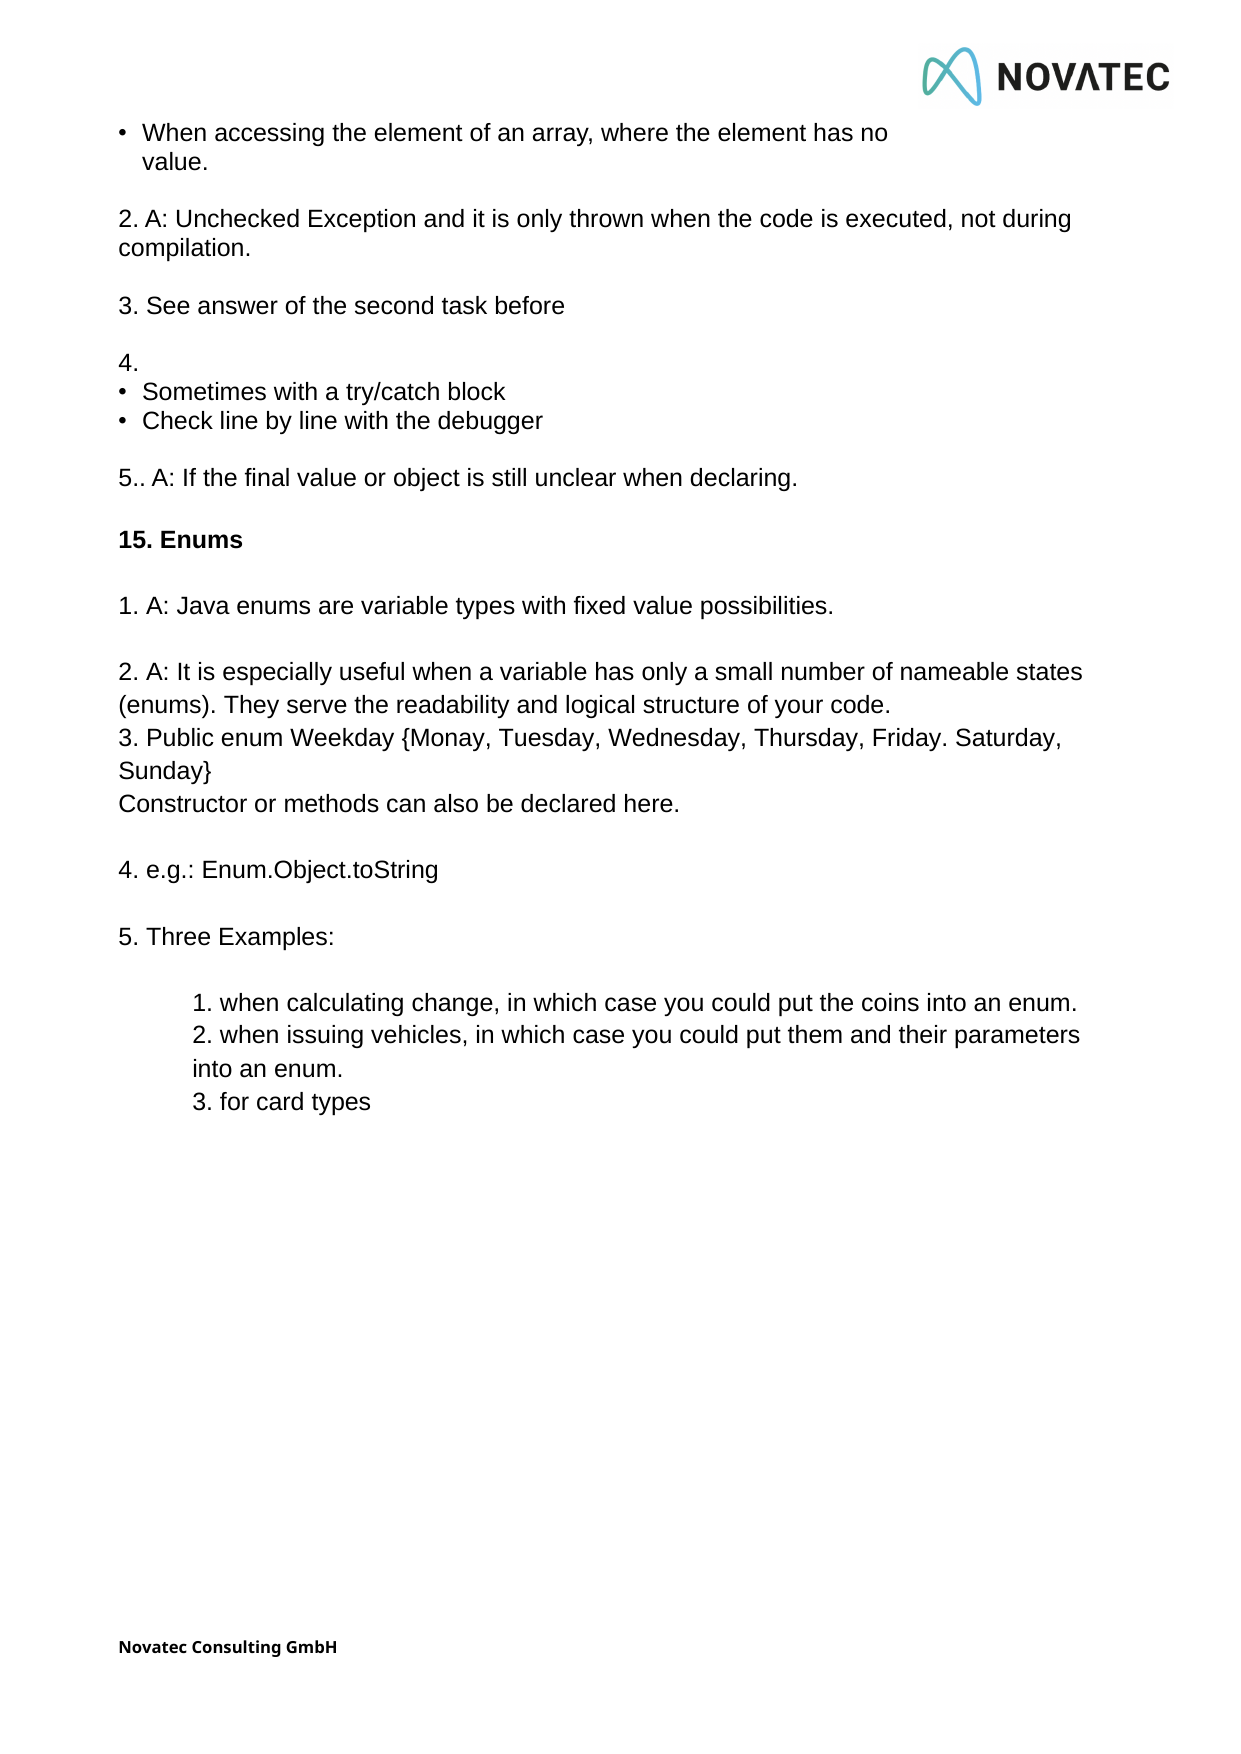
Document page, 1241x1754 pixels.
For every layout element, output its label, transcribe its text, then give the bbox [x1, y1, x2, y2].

text 15. Enums [118, 525, 1122, 554]
text 2. when issuing vehicles, in which case you could put them and their parameters into an enum. [192, 1021, 1122, 1082]
picture [890, 18, 1201, 126]
text 1. when calculating change, in which case you could put the coins into an enum. [192, 987, 1122, 1016]
text 2. A: It is especially useful when a variable has only a small number of nameable states (enums). They serve the readability and logical structure of your code. [118, 657, 1122, 719]
text 2. A: Unchecked Exception and it is only thrown when the code is executed, not during compilation. [118, 204, 1122, 262]
text 4. [118, 348, 1122, 377]
text 3. See answer of the second task before [118, 291, 1122, 319]
text 5.. A: If the final value or object is still unclear when declaring. [118, 463, 1122, 492]
list When accessing the element of an array, where the element has no value. [118, 118, 1122, 176]
text 3. Public enum Weekday {Monay, Tuesday, Wednesday, Thursday, Friday. Saturday, Sunday} [118, 723, 1122, 785]
text 4. e.g.: Enum.Object.toString [118, 855, 1122, 884]
text 3. for card types [192, 1087, 1122, 1115]
text 1. A: Java enums are variable types with fixed value possibilities. [118, 591, 1122, 620]
text Constructor or methods can also be declared here. [118, 789, 1122, 818]
text 5. Three Examples: [118, 921, 1122, 950]
list Sometimes with a try/catch block [118, 377, 1122, 406]
list Check line by line with the debugger [118, 406, 1122, 435]
